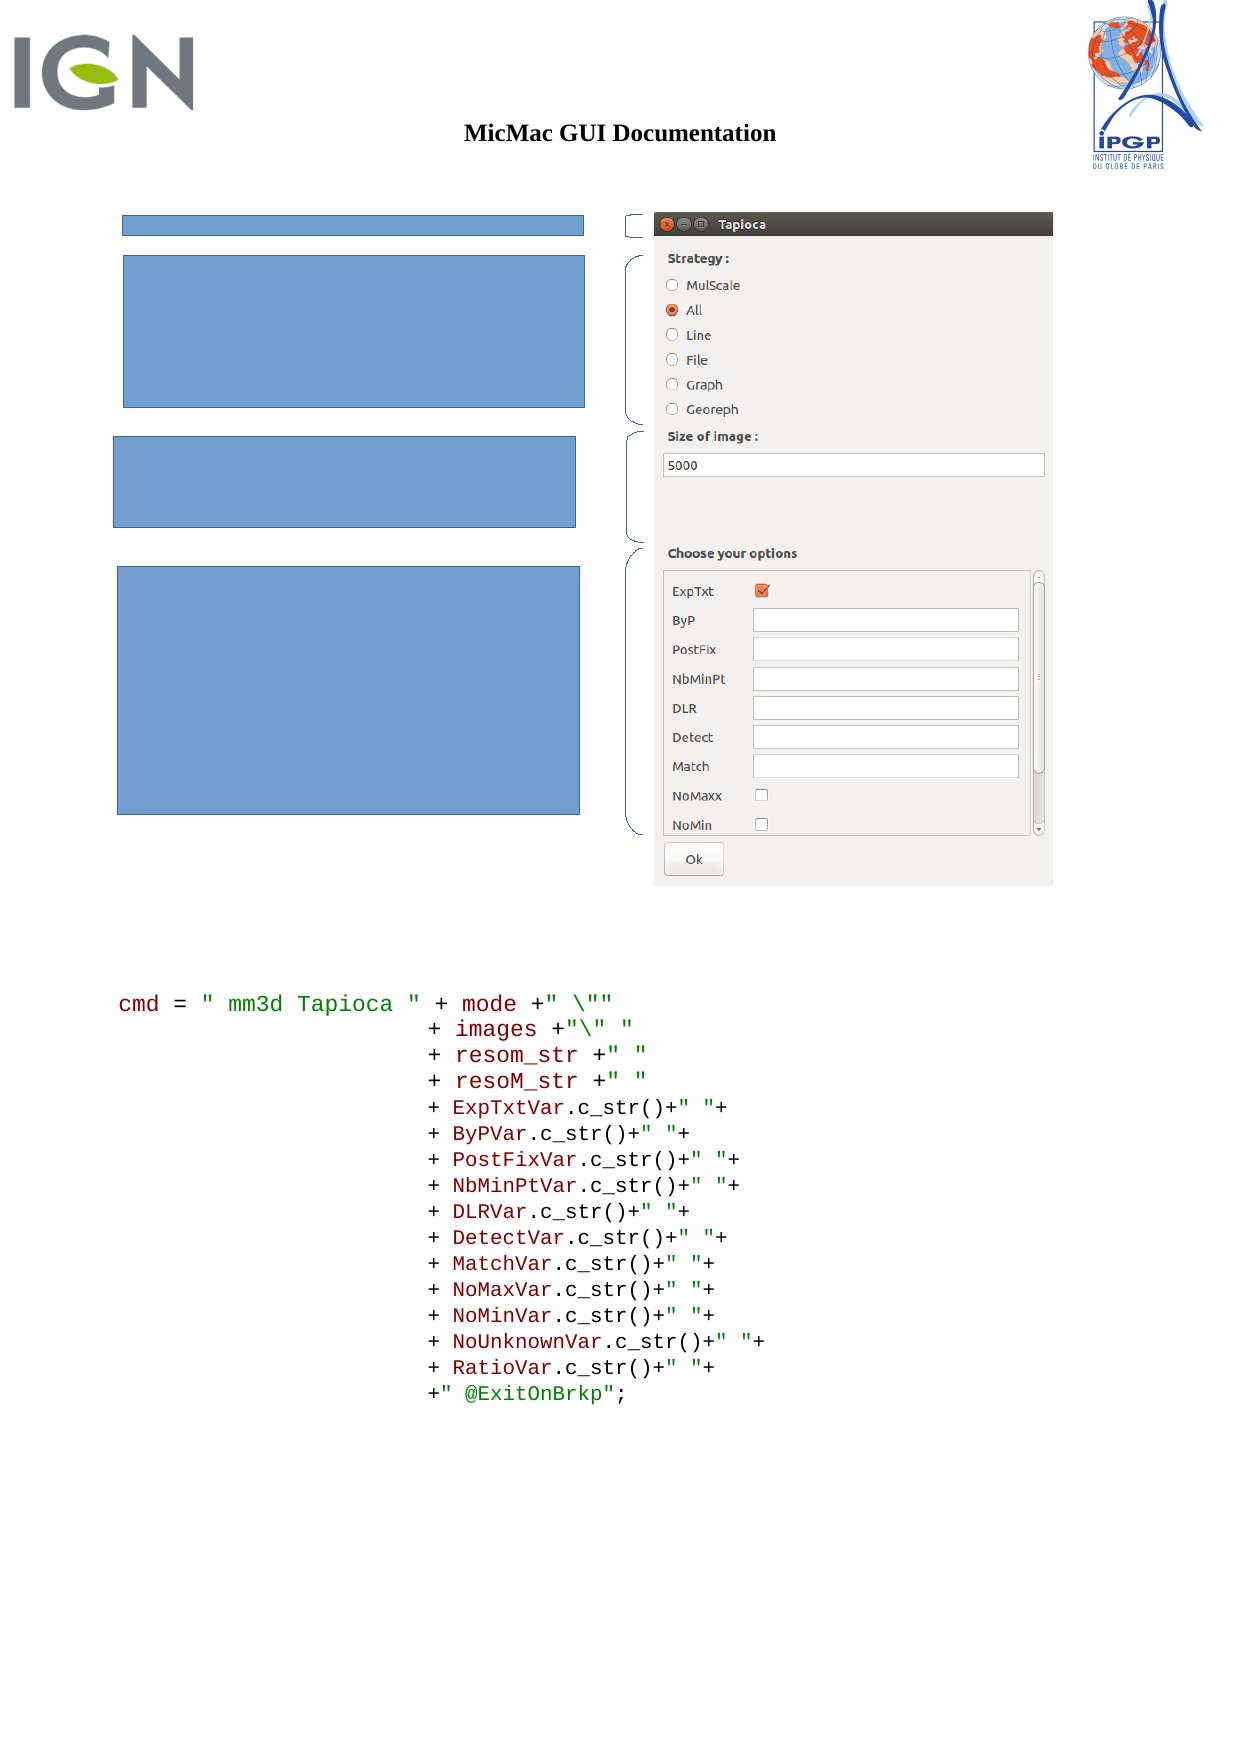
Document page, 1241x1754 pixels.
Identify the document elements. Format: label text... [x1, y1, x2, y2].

picture [1088, 0, 1204, 169]
picture [653, 212, 1054, 886]
text cmd = " mm3d Tapioca " + mode +" \"" + images +"\" " + resom_str +" " + resoM_str +" " + ExpTxtVar.c_str()+" "+ + ByPVar.c_str()+" "+ + PostFixVar.c_str()+" "+ + NbMinPtVar.c_str()+" "+ + DLRVar.c_str()+" "+ + DetectVar.c_str()+" "+ + MatchVar.c_str()+" "+ + NoMaxVar.c_str()+" "+ + NoMinVar.c_str()+" "+ + NoUnknownVar.c_str()+" "+ + RatioVar.c_str()+" "+ +" @ExitOnBrkp"; [118, 992, 1122, 1407]
picture [14, 21, 194, 129]
